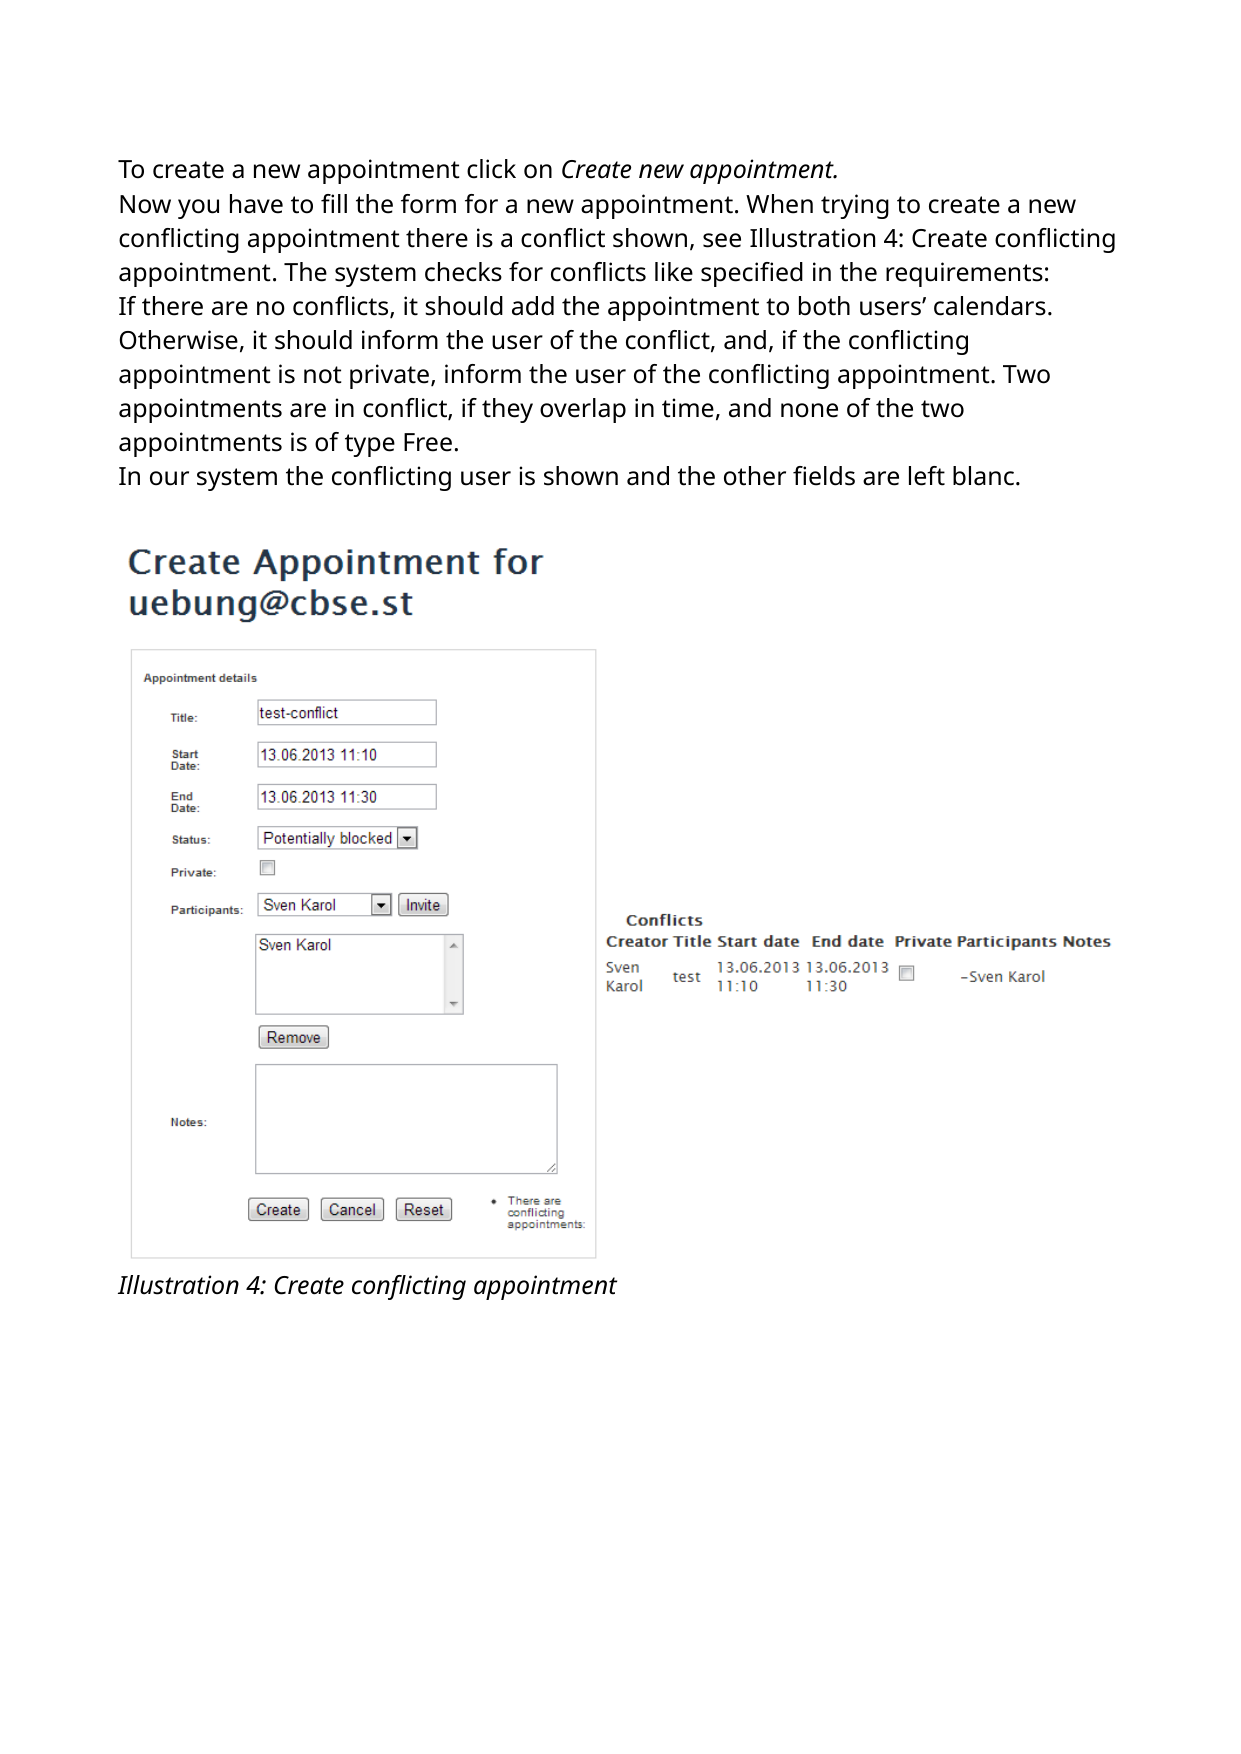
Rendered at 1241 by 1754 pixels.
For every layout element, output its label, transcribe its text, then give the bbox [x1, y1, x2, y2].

text In our system the conflicting user is shown and the other fields are left blanc. [118, 459, 1122, 493]
text To create a new appointment click on Create new appointment. [118, 152, 1122, 186]
picture [118, 539, 1123, 1268]
text Otherwise, it should inform the user of the conﬂict, and, if the conﬂicting appointment is not private, inform the user of the conﬂicting appointment. Two appointments are in conﬂict, if they overlap in time, and none of the two appointments is of type Free. [118, 322, 1122, 459]
text Now you have to fill the form for a new appointment. When trying to create a new conflicting appointment there is a conflict shown, see Illustration 4: Create conflicting appointment. The system checks for conﬂicts like specified in the requirements: [118, 186, 1122, 288]
text Illustration 4: Create conflicting appointment [118, 1268, 1122, 1302]
text If there are no conﬂicts, it should add the appointment to both users’ calendars. [118, 288, 1122, 322]
